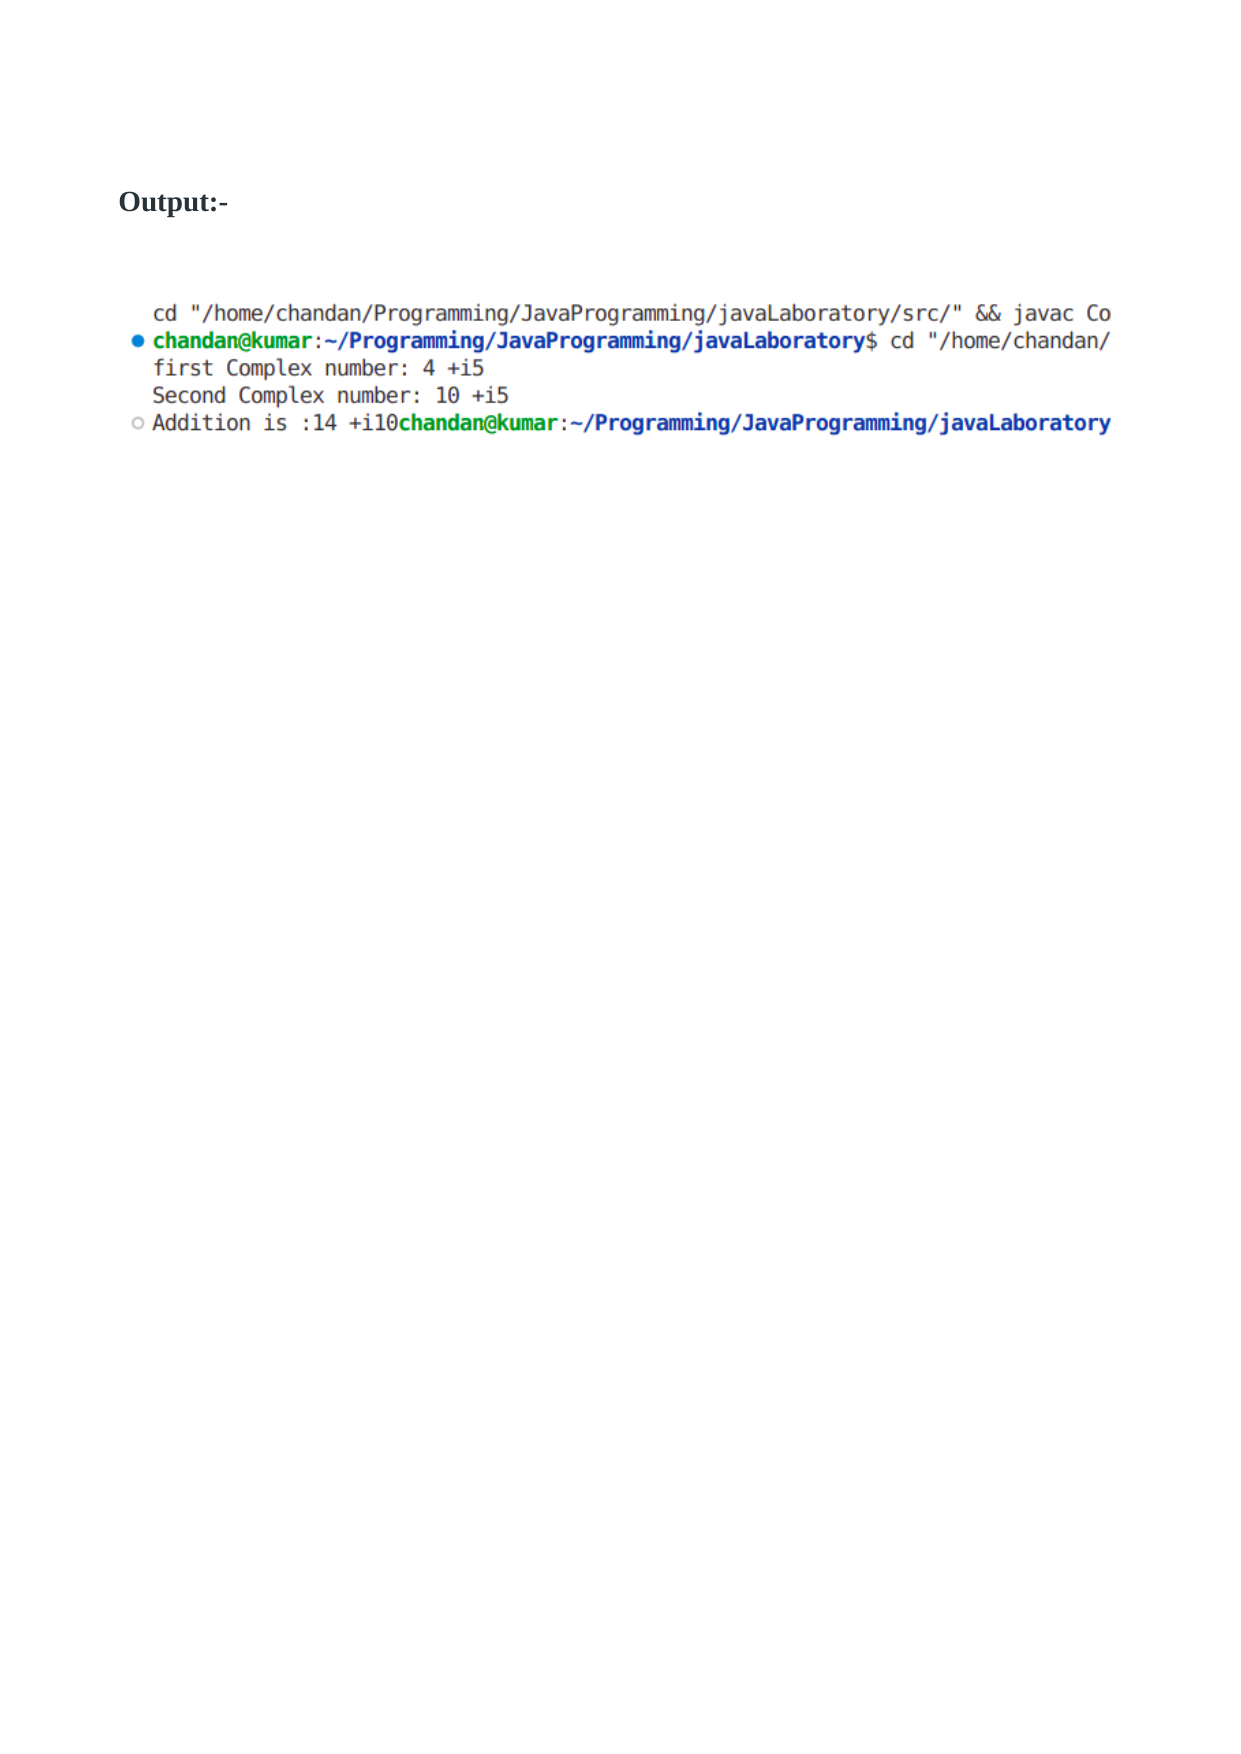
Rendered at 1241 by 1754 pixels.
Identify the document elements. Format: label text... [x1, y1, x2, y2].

picture [129, 299, 1112, 477]
text Output:- [118, 184, 1122, 218]
